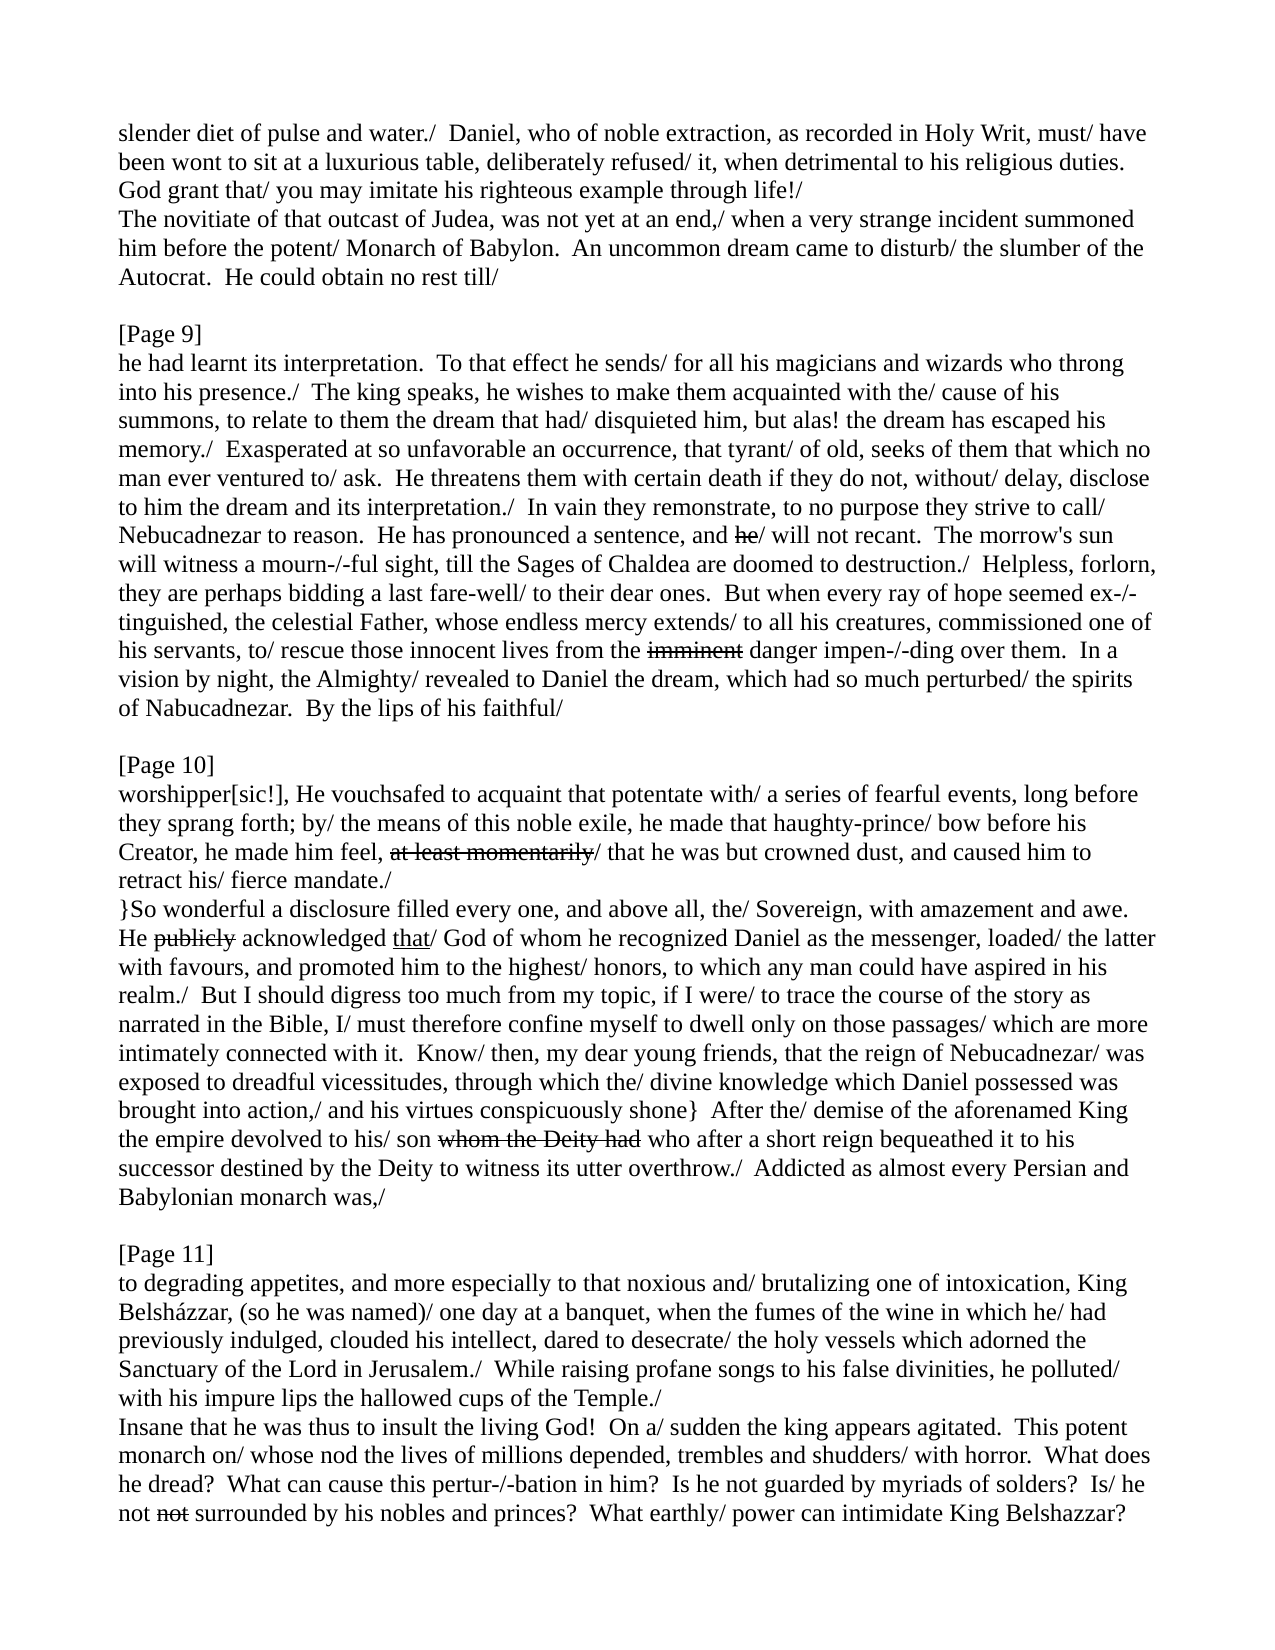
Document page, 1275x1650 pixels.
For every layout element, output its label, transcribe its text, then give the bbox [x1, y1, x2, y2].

text Insane that he was thus to insult the living God! On a/ sudden the king appears agitated. This potent monarch on/ whose nod the lives of millions depended, trembles and shudders/ with horror. What does he dread? What can cause this pertur-/-bation in him? Is he not guarded by myriads of solders? Is/ he not not surrounded by his nobles and princes? What earthly/ power can intimidate King Belshazzar? [118, 1412, 1157, 1527]
text worshipper[sic!], He vouchsafed to acquaint that potentate with/ a series of fearful events, long before they sprang forth; by/ the means of this noble exile, he made that haughty-prince/ bow before his Creator, he made him feel, at least momentarily/ that he was but crowned dust, and caused him to retract his/ fierce mandate./ [118, 779, 1157, 894]
text [Page 9] [118, 319, 1157, 348]
text [Page 10] [118, 751, 1157, 779]
text he had learnt its interpretation. To that effect he sends/ for all his magicians and wizards who throng into his presence./ The king speaks, he wishes to make them acquainted with the/ cause of his summons, to relate to them the dream that had/ disquieted him, but alas! the dream has escaped his memory./ Exasperated at so unfavorable an occurrence, that tyrant/ of old, seeks of them that which no man ever ventured to/ ask. He threatens them with certain death if they do not, without/ delay, disclose to him the dream and its interpretation./ In vain they remonstrate, to no purpose they strive to call/ Nebucadnezar to reason. He has pronounced a sentence, and he/ will not recant. The morrow's sun will witness a mourn-/-ful sight, till the Sages of Chaldea are doomed to destruction./ Helpless, forlorn, they are perhaps bidding a last fare-well/ to their dear ones. But when every ray of hope seemed ex-/-tinguished, the celestial Father, whose endless mercy extends/ to all his creatures, commissioned one of his servants, to/ rescue those innocent lives from the imminent danger impen-/-ding over them. In a vision by night, the Almighty/ revealed to Daniel the dream, which had so much perturbed/ the spirits of Nabucadnezar. By the lips of his faithful/ [118, 348, 1157, 722]
text }So wonderful a disclosure filled every one, and above all, the/ Sovereign, with amazement and awe. He publicly acknowledged that/ God of whom he recognized Daniel as the messenger, loaded/ the latter with favours, and promoted him to the highest/ honors, to which any man could have aspired in his realm./ But I should digress too much from my topic, if I were/ to trace the course of the story as narrated in the Bible, I/ must therefore confine myself to dwell only on those passages/ which are more intimately connected with it. Know/ then, my dear young friends, that the reign of Nebucadnezar/ was exposed to dreadful vicessitudes, through which the/ divine knowledge which Daniel possessed was brought into action,/ and his virtues conspicuously shone} After the/ demise of the aforenamed King the empire devolved to his/ son whom the Deity had who after a short reign bequeathed it to his successor destined by the Deity to witness its utter overthrow./ Addicted as almost every Persian and Babylonian monarch was,/ [118, 894, 1157, 1211]
text The novitiate of that outcast of Judea, was not yet at an end,/ when a very strange incident summoned him before the potent/ Monarch of Babylon. An uncommon dream came to disturb/ the slumber of the Autocrat. He could obtain no rest till/ [118, 204, 1157, 291]
text slender diet of pulse and water./ Daniel, who of noble extraction, as recorded in Holy Writ, must/ have been wont to sit at a luxurious table, deliberately refused/ it, when detrimental to his religious duties. God grant that/ you may imitate his righteous example through life!/ [118, 118, 1157, 204]
text [Page 11] [118, 1239, 1157, 1268]
text to degrading appetites, and more especially to that noxious and/ brutalizing one of intoxication, King Belsházzar, (so he was named)/ one day at a banquet, when the fumes of the wine in which he/ had previously indulged, clouded his intellect, dared to desecrate/ the holy vessels which adorned the Sanctuary of the Lord in Jerusalem./ While raising profane songs to his false divinities, he polluted/ with his impure lips the hallowed cups of the Temple./ [118, 1268, 1157, 1412]
